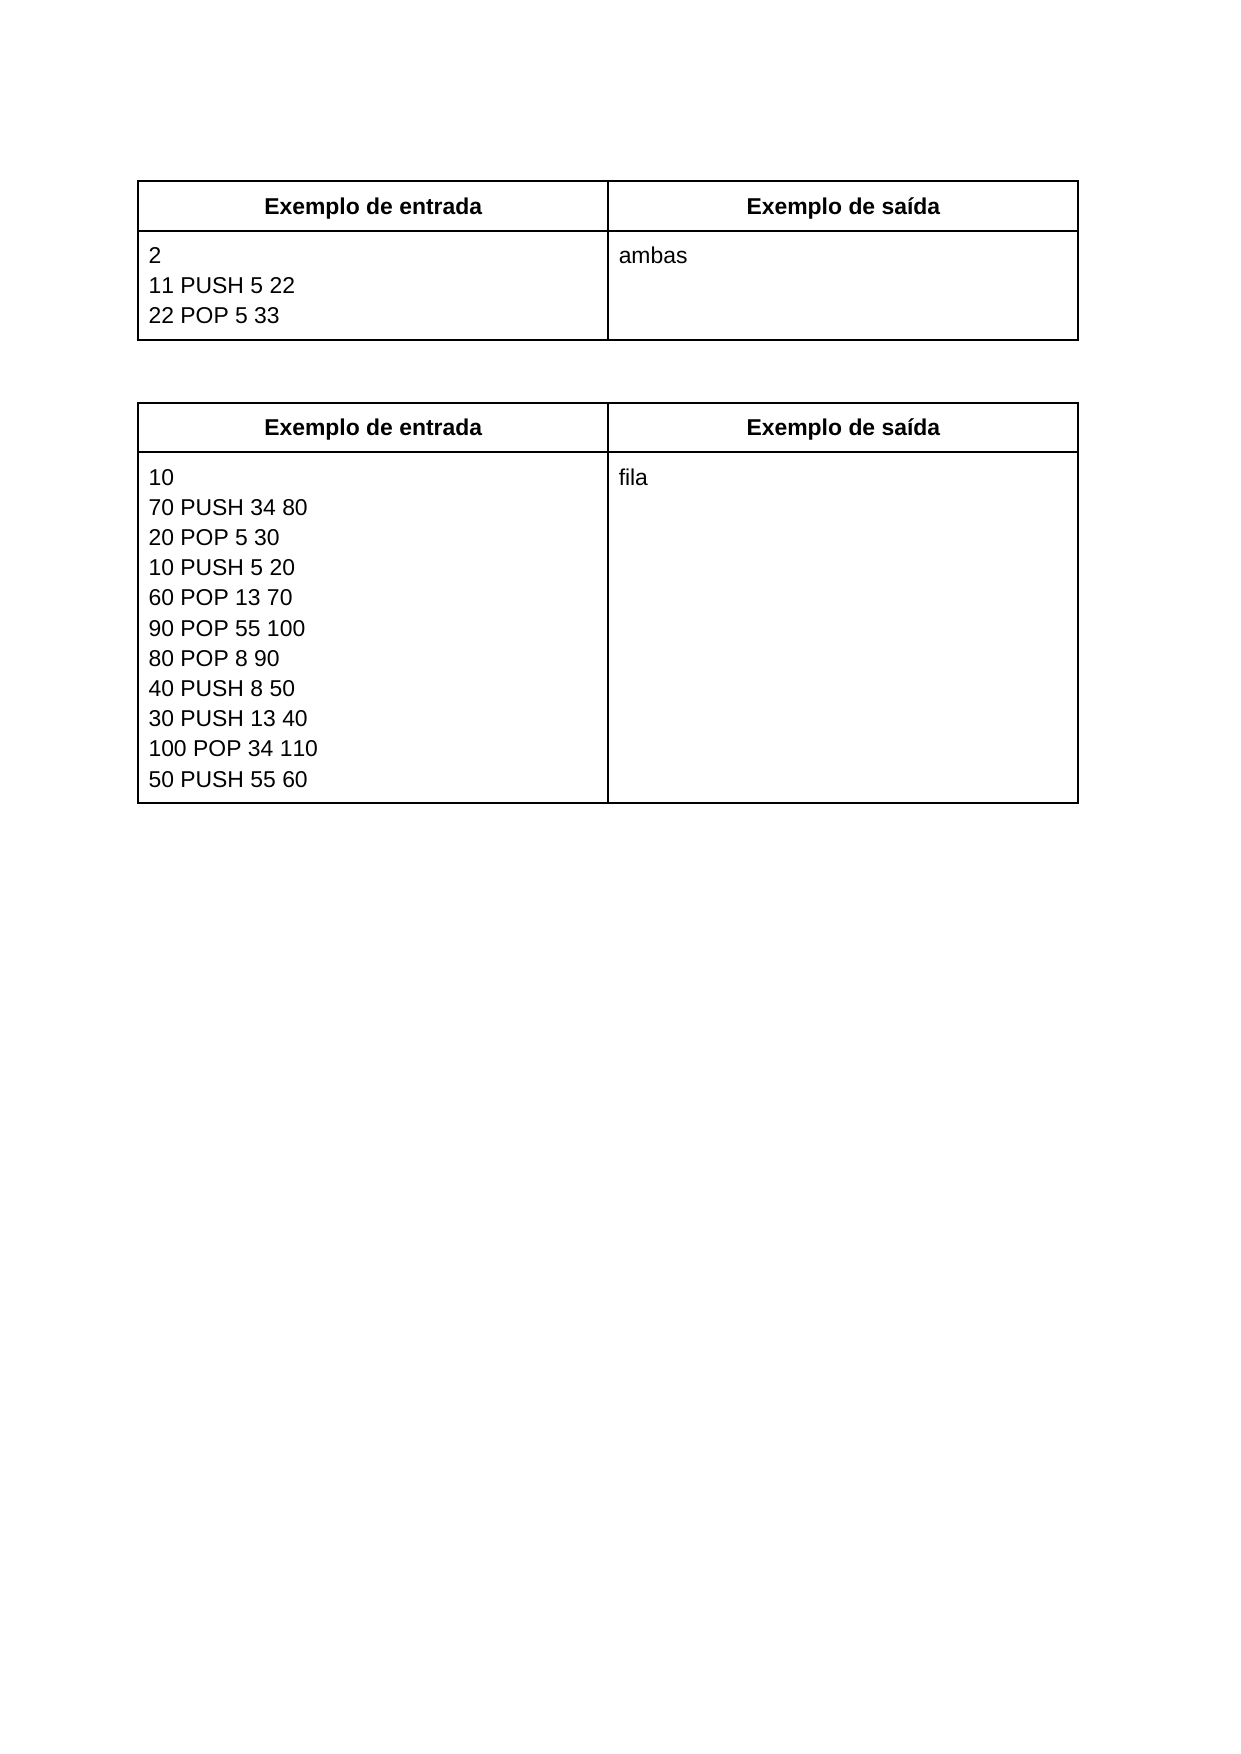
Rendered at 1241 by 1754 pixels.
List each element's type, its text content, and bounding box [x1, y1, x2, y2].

table_header Exemplo de saída [609, 404, 1077, 451]
table_cell ambas [609, 232, 1077, 339]
table_cell 2 11 PUSH 5 22 22 POP 5 33 [139, 232, 607, 339]
table_header Exemplo de entrada [139, 404, 607, 451]
table_header Exemplo de entrada [139, 182, 607, 229]
table_cell fila [609, 453, 1077, 802]
table_header Exemplo de saída [609, 182, 1077, 229]
table_cell 10 70 PUSH 34 80 20 POP 5 30 10 PUSH 5 20 60 POP 13 70 90 POP 55 100 80 POP 8 90 40 PUSH 8 50 30 PUSH 13 40 100 POP 34 110 50 PUSH 55 60 [139, 453, 607, 802]
